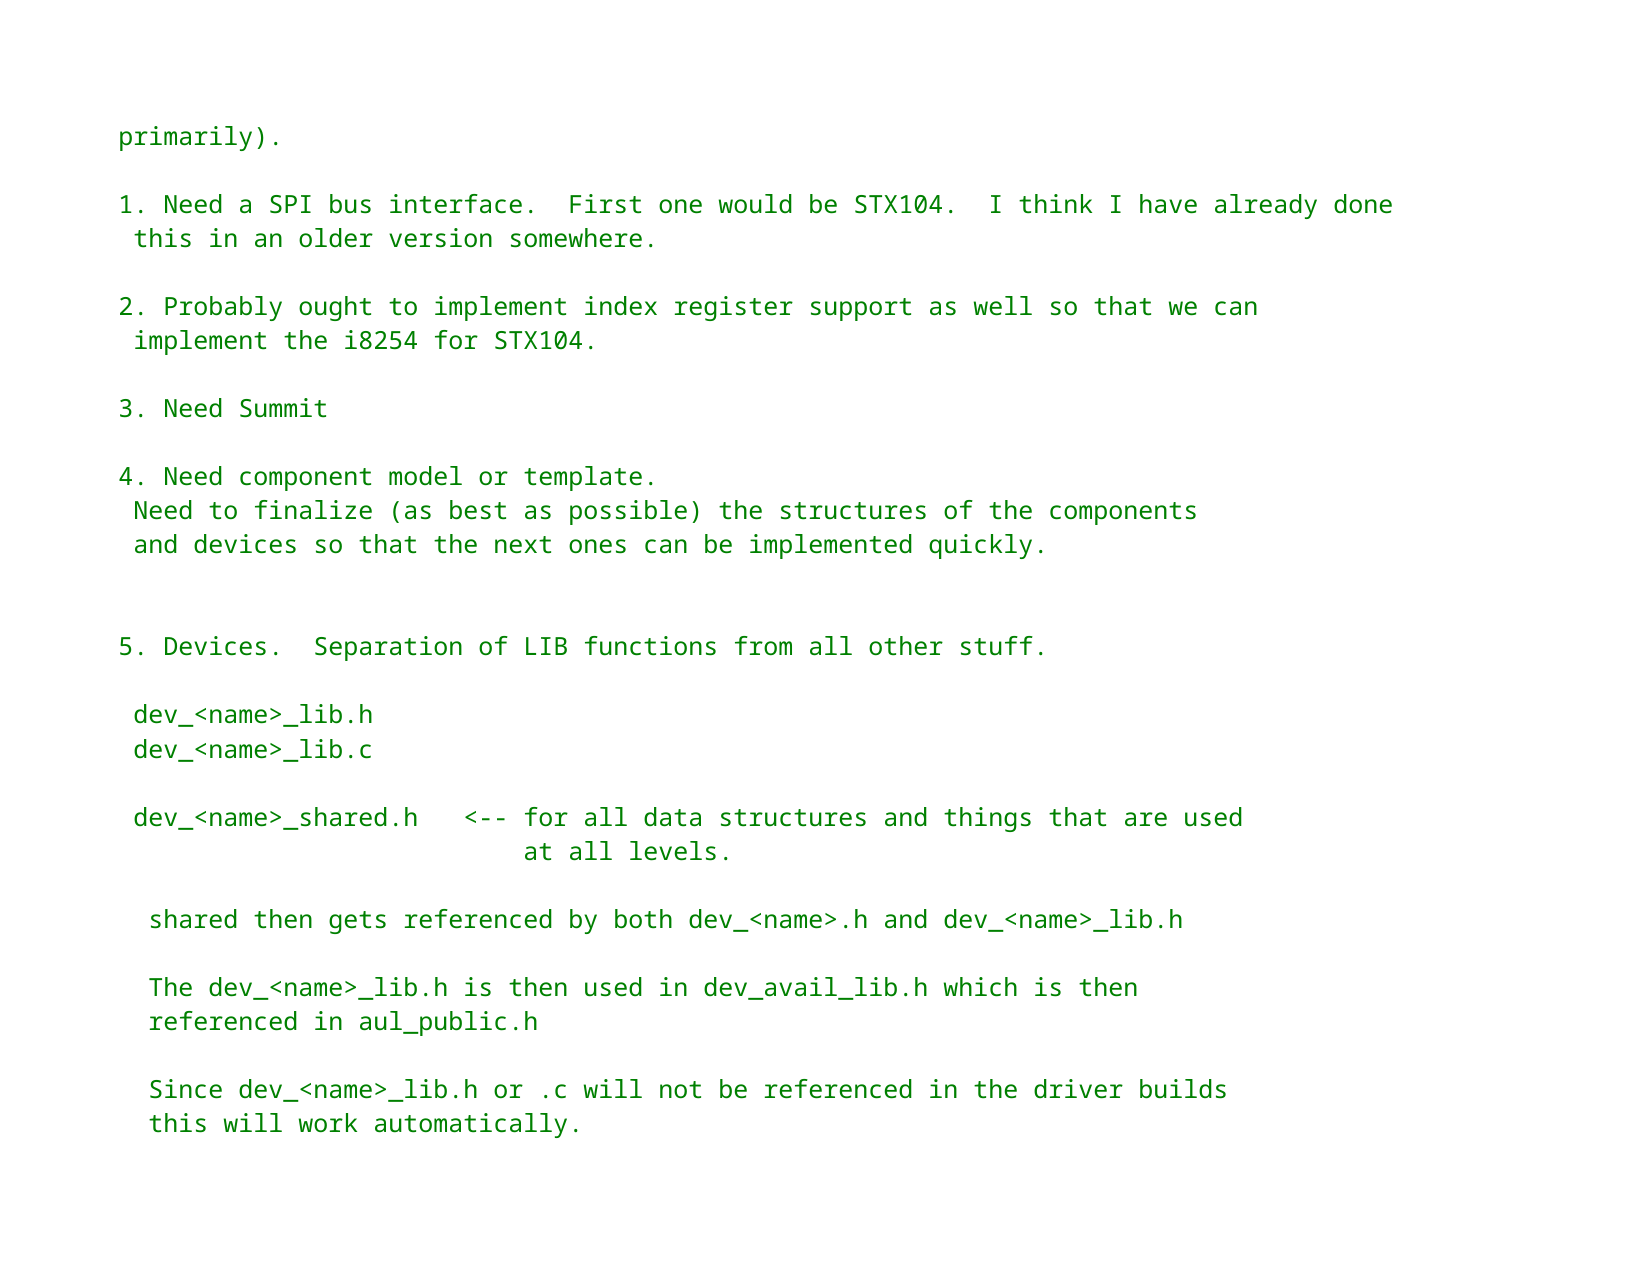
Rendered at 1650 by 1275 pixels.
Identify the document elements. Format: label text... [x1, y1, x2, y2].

text dev_<name>_lib.c [118, 731, 1532, 765]
text at all levels. [118, 833, 1532, 867]
text dev_<name>_lib.h [118, 697, 1532, 731]
text this will work automatically. [118, 1106, 1532, 1140]
text 2. Probably ought to implement index register support as well so that we can [118, 288, 1532, 322]
text The dev_<name>_lib.h is then used in dev_avail_lib.h which is then [118, 970, 1532, 1004]
text dev_<name>_shared.h <-- for all data structures and things that are used [118, 799, 1532, 833]
text Need to finalize (as best as possible) the structures of the components [118, 493, 1532, 527]
text 1. Need a SPI bus interface. First one would be STX104. I think I have already done [118, 186, 1532, 220]
text 5. Devices. Separation of LIB functions from all other stuff. [118, 629, 1532, 663]
text referenced in aul_public.h [118, 1004, 1532, 1038]
text primarily). [118, 118, 1532, 152]
text shared then gets referenced by both dev_<name>.h and dev_<name>_lib.h [118, 902, 1532, 936]
text and devices so that the next ones can be implemented quickly. [118, 527, 1532, 561]
text this in an older version somewhere. [118, 220, 1532, 254]
text Since dev_<name>_lib.h or .c will not be referenced in the driver builds [118, 1072, 1532, 1106]
text 4. Need component model or template. [118, 459, 1532, 493]
text 3. Need Summit [118, 391, 1532, 425]
text implement the i8254 for STX104. [118, 322, 1532, 357]
